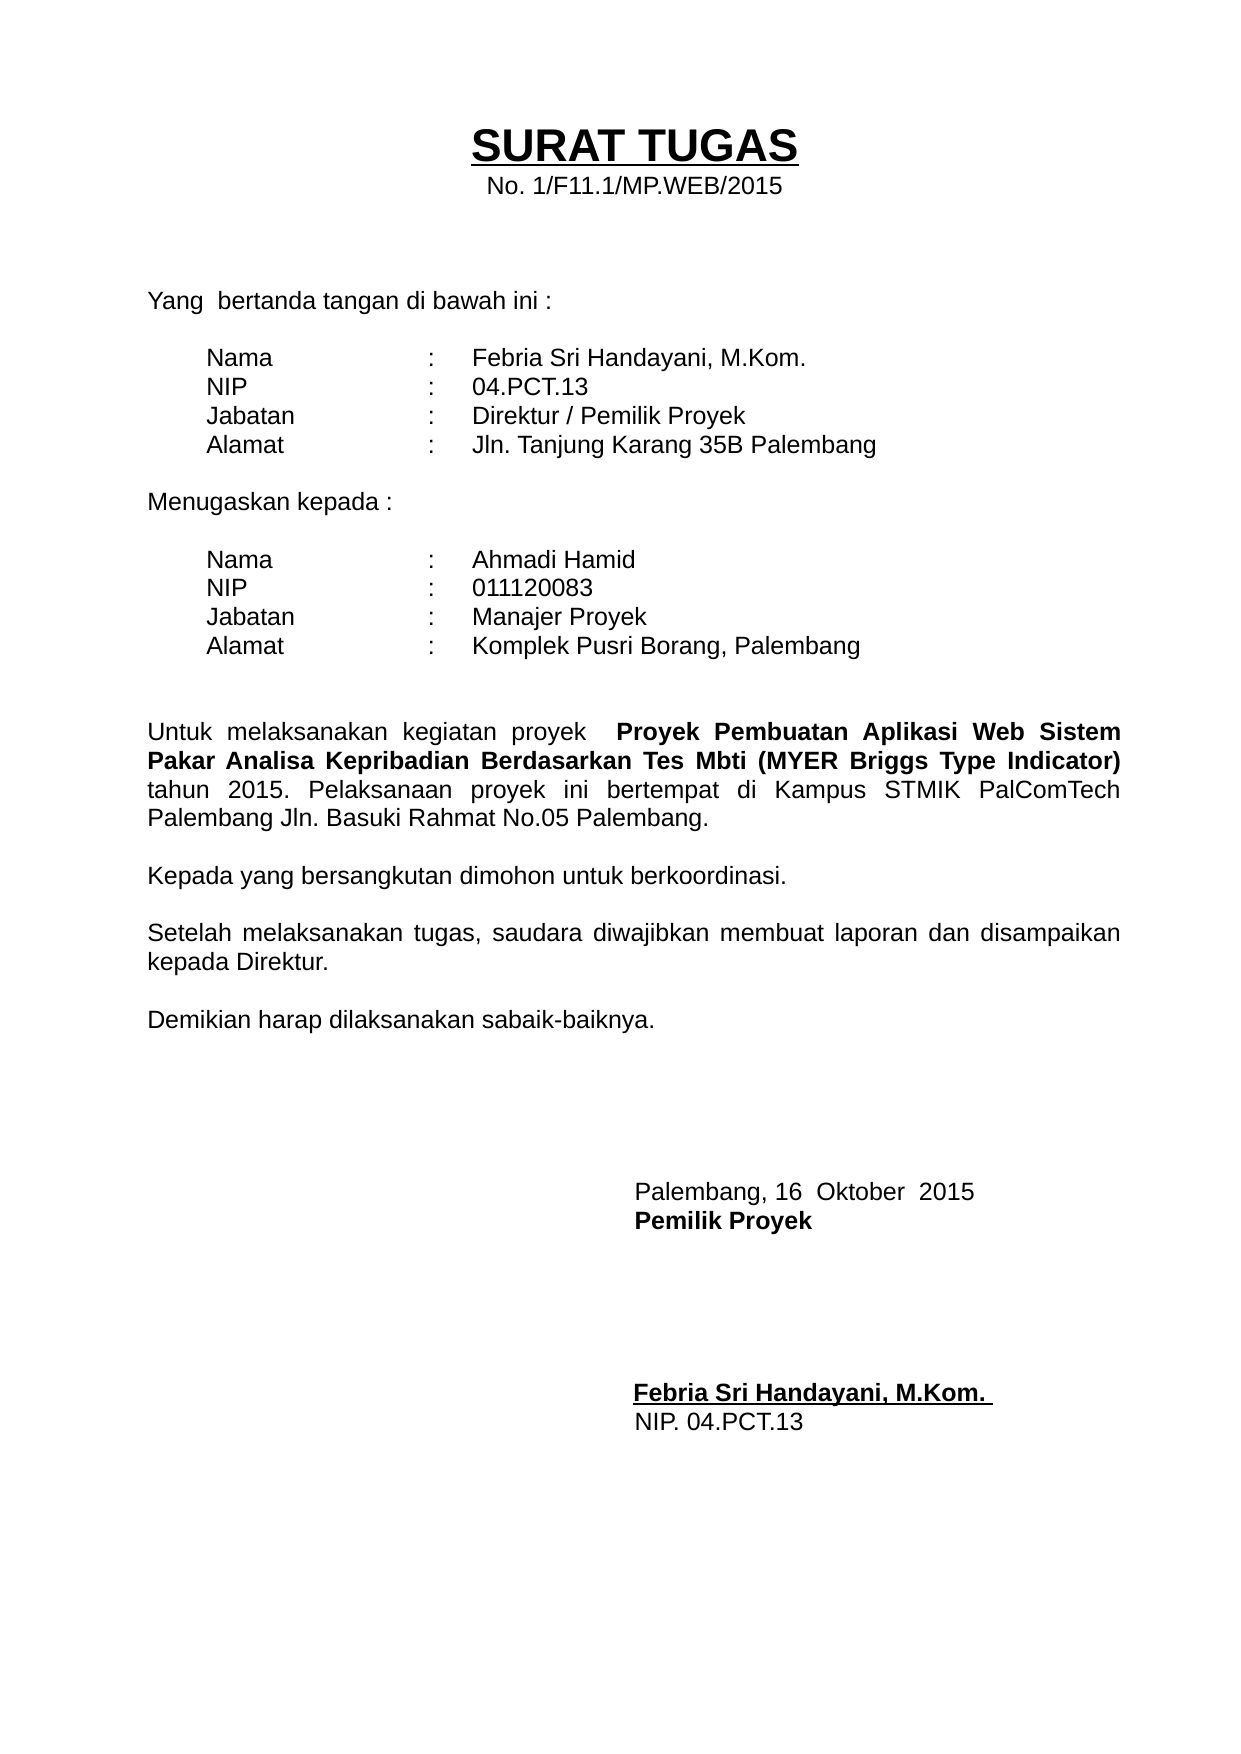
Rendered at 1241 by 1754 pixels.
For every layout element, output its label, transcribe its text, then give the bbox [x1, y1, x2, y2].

text Alamat : Komplek Pusri Borang, Palembang [147, 631, 1122, 659]
text SURAT TUGAS [147, 118, 1122, 171]
text NIP : 04.PCT.13 [147, 372, 1122, 401]
text Yang bertanda tangan di bawah ini : [147, 286, 1122, 314]
text Jabatan : Manajer Proyek [147, 602, 1122, 631]
text NIP. 04.PCT.13 [147, 1407, 1122, 1436]
text Nama : Febria Sri Handayani, M.Kom. [147, 343, 1122, 372]
text Setelah melaksanakan tugas, saudara diwajibkan membuat laporan dan disampaikan kepada Direktur. [147, 918, 1122, 976]
text Nama : Ahmadi Hamid [147, 544, 1122, 573]
text Menugaskan kepada : [147, 487, 1122, 516]
text Jabatan : Direktur / Pemilik Proyek [147, 401, 1122, 429]
text Alamat : Jln. Tanjung Karang 35B Palembang [147, 429, 1122, 458]
text Demikian harap dilaksanakan sabaik-baiknya. [147, 1004, 1122, 1033]
text Untuk melaksanakan kegiatan proyek Proyek Pembuatan Aplikasi Web Sistem Pakar Analisa Kepribadian Berdasarkan Tes Mbti (MYER Briggs Type Indicator) tahun 2015. Pelaksanaan proyek ini bertempat di Kampus STMIK PalComTech Palembang Jln. Basuki Rahmat No.05 Palembang. [147, 717, 1122, 832]
text No. 1/F11.1/MP.WEB/2015 [147, 171, 1122, 199]
text Kepada yang bersangkutan dimohon untuk berkoordinasi. [147, 861, 1122, 889]
text Palembang, 16 Oktober 2015 [147, 1177, 1122, 1206]
text NIP : 011120083 [147, 573, 1122, 602]
text Pemilik Proyek [147, 1206, 1122, 1234]
text Febria Sri Handayani, M.Kom. [147, 1378, 1122, 1407]
